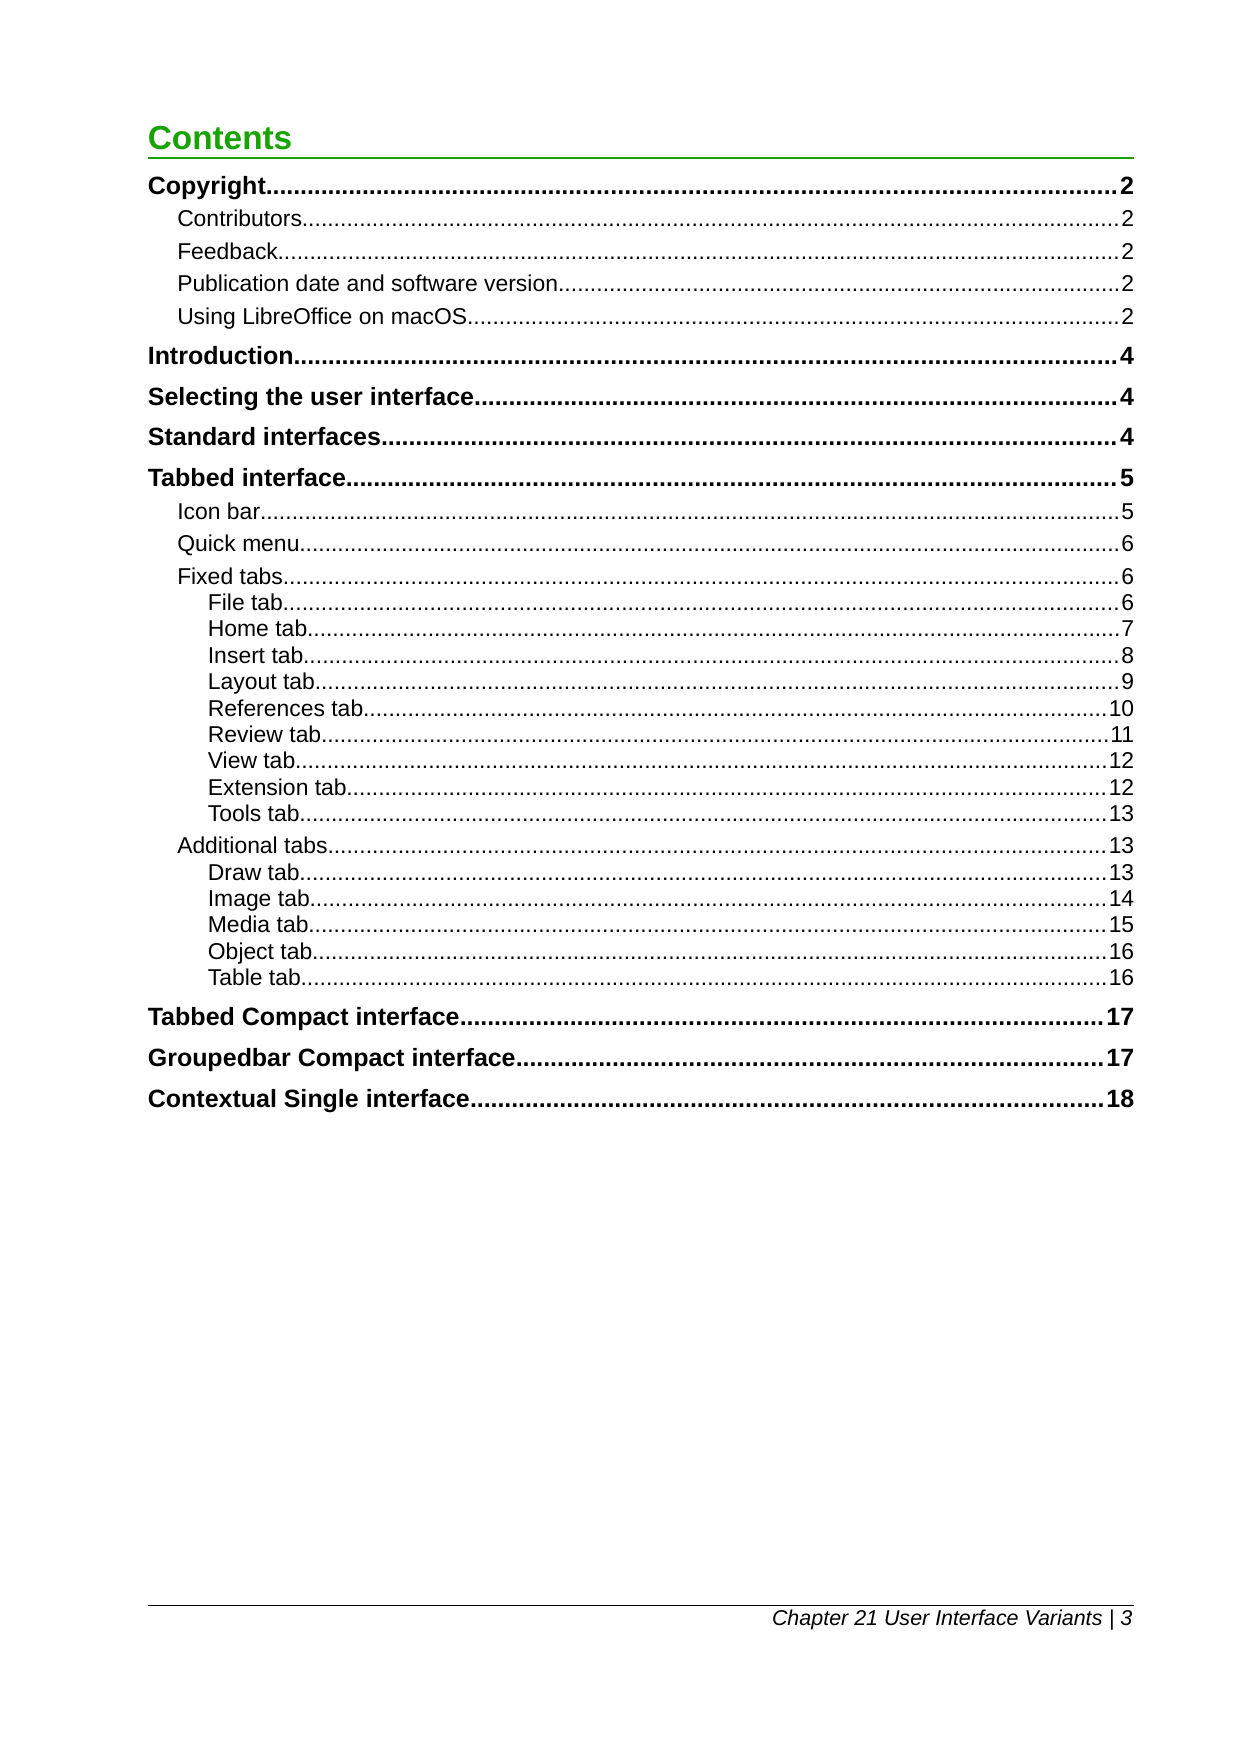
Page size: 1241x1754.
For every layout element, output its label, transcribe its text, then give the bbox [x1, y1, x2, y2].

text Introduction 4 [148, 341, 1134, 370]
text Home tab 7 [208, 615, 1134, 642]
text Quick menu 6 [177, 530, 1134, 557]
text Table tab 16 [208, 964, 1134, 990]
text Fixed tabs 6 [177, 563, 1134, 589]
text View tab 12 [208, 747, 1134, 773]
text Publication date and software version 2 [177, 270, 1134, 297]
text Feedback 2 [177, 238, 1134, 264]
text Extension tab 12 [208, 773, 1134, 800]
text Selecting the user interface 4 [148, 382, 1134, 410]
text References tab 10 [208, 694, 1134, 721]
text Layout tab 9 [208, 668, 1134, 694]
text Icon bar 5 [177, 498, 1134, 524]
text Contextual Single interface 18 [148, 1084, 1134, 1113]
text Insert tab 8 [208, 642, 1134, 668]
text Tabbed Compact interface 17 [148, 1002, 1134, 1031]
subtitle Contents [148, 118, 1134, 157]
text Using LibreOffice on macOS 2 [177, 303, 1134, 329]
text Groupedbar Compact interface 17 [148, 1043, 1134, 1072]
text Contributors 2 [177, 205, 1134, 232]
text Tabbed interface 5 [148, 463, 1134, 492]
text Additional tabs 13 [177, 832, 1134, 859]
text Object tab 16 [208, 938, 1134, 964]
text Media tab 15 [208, 911, 1134, 938]
text Review tab 11 [208, 721, 1134, 747]
text Tools tab 13 [208, 800, 1134, 826]
text Standard interfaces 4 [148, 422, 1134, 451]
text Image tab 14 [208, 885, 1134, 911]
text Draw tab 13 [208, 859, 1134, 885]
text File tab 6 [208, 589, 1134, 615]
text Copyright 2 [148, 171, 1134, 199]
